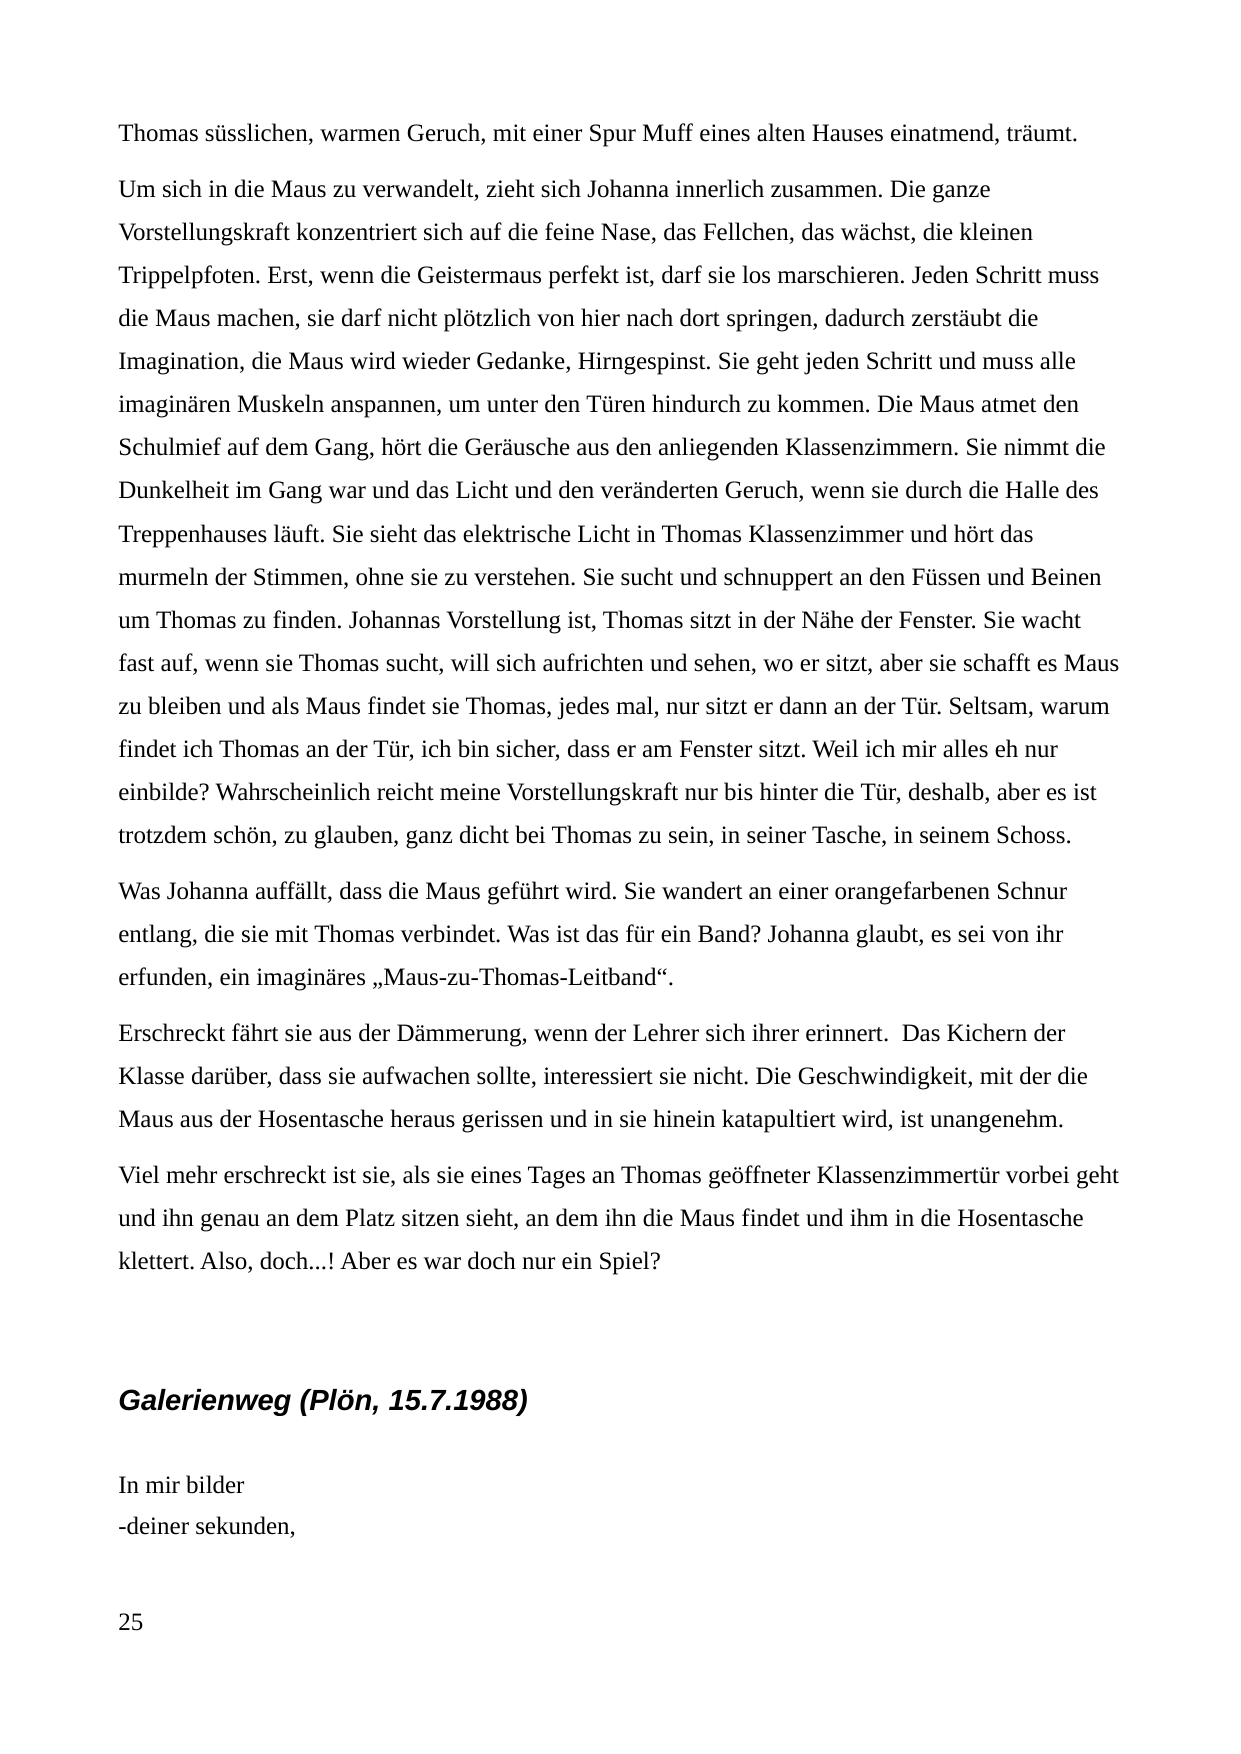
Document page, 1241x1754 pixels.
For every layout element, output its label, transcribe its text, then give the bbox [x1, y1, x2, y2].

text Erschreckt fährt sie aus der Dämmerung, wenn der Lehrer sich ihrer erinnert. Das Kichern der Klasse darüber, dass sie aufwachen sollte, interessiert sie nicht. Die Geschwindigkeit, mit der die Maus aus der Hosentasche heraus gerissen und in sie hinein katapultiert wird, ist unangenehm. [118, 1018, 1122, 1133]
subtitle Galerienweg (Plön, 15.7.1988) [118, 1382, 1122, 1416]
text Thomas süsslichen, warmen Geruch, mit einer Spur Muff eines alten Hauses einatmend, träumt. [118, 118, 1122, 147]
text In mir bilder [118, 1470, 1122, 1498]
text Was Johanna auffällt, dass die Maus geführt wird. Sie wandert an einer orangefarbenen Schnur entlang, die sie mit Thomas verbindet. Was ist das für ein Band? Johanna glaubt, es sei von ihr erfunden, ein imaginäres „Maus-zu-Thomas-Leitband“. [118, 876, 1122, 991]
text Um sich in die Maus zu verwandelt, zieht sich Johanna innerlich zusammen. Die ganze Vorstellungskraft konzentriert sich auf die feine Nase, das Fellchen, das wächst, die kleinen Trippelpfoten. Erst, wenn die Geistermaus perfekt ist, darf sie los marschieren. Jeden Schritt muss die Maus machen, sie darf nicht plötzlich von hier nach dort springen, dadurch zerstäubt die Imagination, die Maus wird wieder Gedanke, Hirngespinst. Sie geht jeden Schritt und muss alle imaginären Muskeln anspannen, um unter den Türen hindurch zu kommen. Die Maus atmet den Schulmief auf dem Gang, hört die Geräusche aus den anliegenden Klassenzimmern. Sie nimmt die Dunkelheit im Gang war und das Licht und den veränderten Geruch, wenn sie durch die Halle des Treppenhauses läuft. Sie sieht das elektrische Licht in Thomas Klassenzimmer und hört das murmeln der Stimmen, ohne sie zu verstehen. Sie sucht und schnuppert an den Füssen und Beinen um Thomas zu finden. Johannas Vorstellung ist, Thomas sitzt in der Nähe der Fenster. Sie wacht fast auf, wenn sie Thomas sucht, will sich aufrichten und sehen, wo er sitzt, aber sie schafft es Maus zu bleiben und als Maus findet sie Thomas, jedes mal, nur sitzt er dann an der Tür. Seltsam, warum findet ich Thomas an der Tür, ich bin sicher, dass er am Fenster sitzt. Weil ich mir alles eh nur einbilde? Wahrscheinlich reicht meine Vorstellungskraft nur bis hinter die Tür, deshalb, aber es ist trotzdem schön, zu glauben, ganz dicht bei Thomas zu sein, in seiner Tasche, in seinem Schoss. [118, 174, 1122, 849]
text -deiner sekunden, [118, 1511, 1122, 1540]
text Viel mehr erschreckt ist sie, als sie eines Tages an Thomas geöffneter Klassenzimmertür vorbei geht und ihn genau an dem Platz sitzen sieht, an dem ihn die Maus findet und ihm in die Hosentasche klettert. Also, doch...! Aber es war doch nur ein Spiel? [118, 1160, 1122, 1275]
